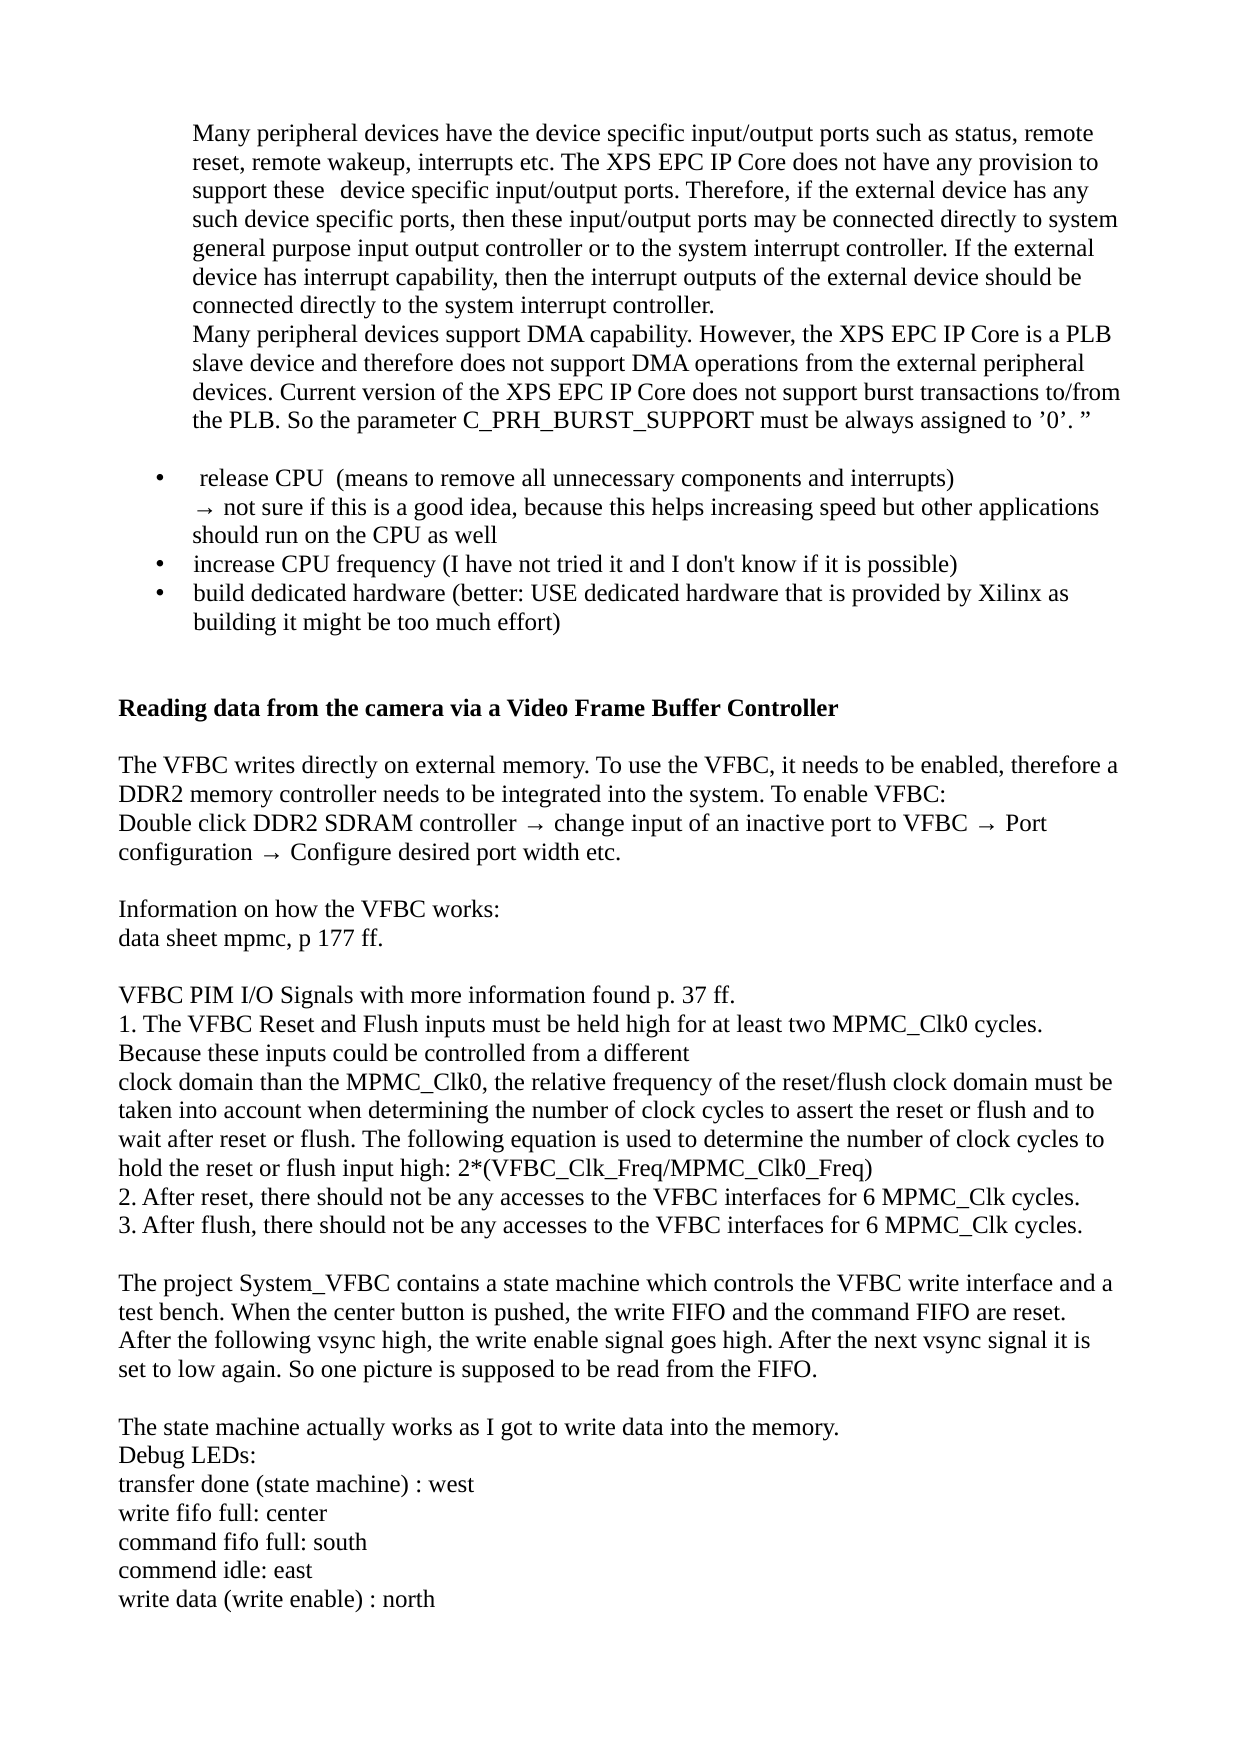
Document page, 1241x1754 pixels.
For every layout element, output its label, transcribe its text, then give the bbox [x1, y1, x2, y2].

text Debug LEDs: [118, 1441, 1122, 1469]
list increase CPU frequency (I have not tried it and I don't know if it is possible) [156, 549, 1122, 578]
list release CPU (means to remove all unnecessary components and interrupts) [156, 463, 1122, 492]
text commend idle: east [118, 1556, 1122, 1584]
text The project System_VFBC contains a state machine which controls the VFBC write interface and a test bench. When the center button is pushed, the write FIFO and the command FIFO are reset. After the following vsync high, the write enable signal goes high. After the next vsync signal it is set to low again. So one picture is supposed to be read from the FIFO. [118, 1268, 1122, 1383]
text 2. After reset, there should not be any accesses to the VFBC interfaces for 6 MPMC_Clk cycles. [118, 1182, 1122, 1211]
text write data (write enable) : north [118, 1584, 1122, 1613]
list build dedicated hardware (better: USE dedicated hardware that is provided by Xilinx as building it might be too much effort) [156, 578, 1122, 636]
text Many peripheral devices have the device specific input/output ports such as status, remote reset, remote wakeup, interrupts etc. The XPS EPC IP Core does not have any provision to support these device specific input/output ports. Therefore, if the external device has any such device specific ports, then these input/output ports may be connected directly to system general purpose input output controller or to the system interrupt controller. If the external device has interrupt capability, then the interrupt outputs of the external device should be connected directly to the system interrupt controller. [118, 118, 1122, 319]
text Reading data from the camera via a Video Frame Buffer Controller [118, 693, 1122, 722]
text Double click DDR2 SDRAM controller → change input of an inactive port to VFBC → Port configuration → Configure desired port width etc. [118, 808, 1122, 866]
text → not sure if this is a good idea, because this helps increasing speed but other applications should run on the CPU as well [118, 492, 1122, 549]
text 3. After flush, there should not be any accesses to the VFBC interfaces for 6 MPMC_Clk cycles. [118, 1211, 1122, 1239]
text write fifo full: center [118, 1498, 1122, 1527]
text Information on how the VFBC works: [118, 894, 1122, 923]
text The VFBC writes directly on external memory. To use the VFBC, it needs to be enabled, therefore a DDR2 memory controller needs to be integrated into the system. To enable VFBC: [118, 751, 1122, 808]
text The state machine actually works as I got to write data into the memory. [118, 1412, 1122, 1441]
text VFBC PIM I/O Signals with more information found p. 37 ff. [118, 981, 1122, 1009]
text transfer done (state machine) : west [118, 1469, 1122, 1498]
text Many peripheral devices support DMA capability. However, the XPS EPC IP Core is a PLB slave device and therefore does not support DMA operations from the external peripheral devices. Current version of the XPS EPC IP Core does not support burst transactions to/from the PLB. So the parameter C_PRH_BURST_SUPPORT must be always assigned to ’0’. ” [118, 319, 1122, 434]
text hold the reset or flush input high: 2*(VFBC_Clk_Freq/MPMC_Clk0_Freq) [118, 1153, 1122, 1182]
text data sheet mpmc, p 177 ff. [118, 923, 1122, 952]
text command fifo full: south [118, 1527, 1122, 1556]
text 1. The VFBC Reset and Flush inputs must be held high for at least two MPMC_Clk0 cycles. Because these inputs could be controlled from a different [118, 1009, 1122, 1067]
text clock domain than the MPMC_Clk0, the relative frequency of the reset/flush clock domain must be taken into account when determining the number of clock cycles to assert the reset or flush and to wait after reset or flush. The following equation is used to determine the number of clock cycles to [118, 1067, 1122, 1153]
